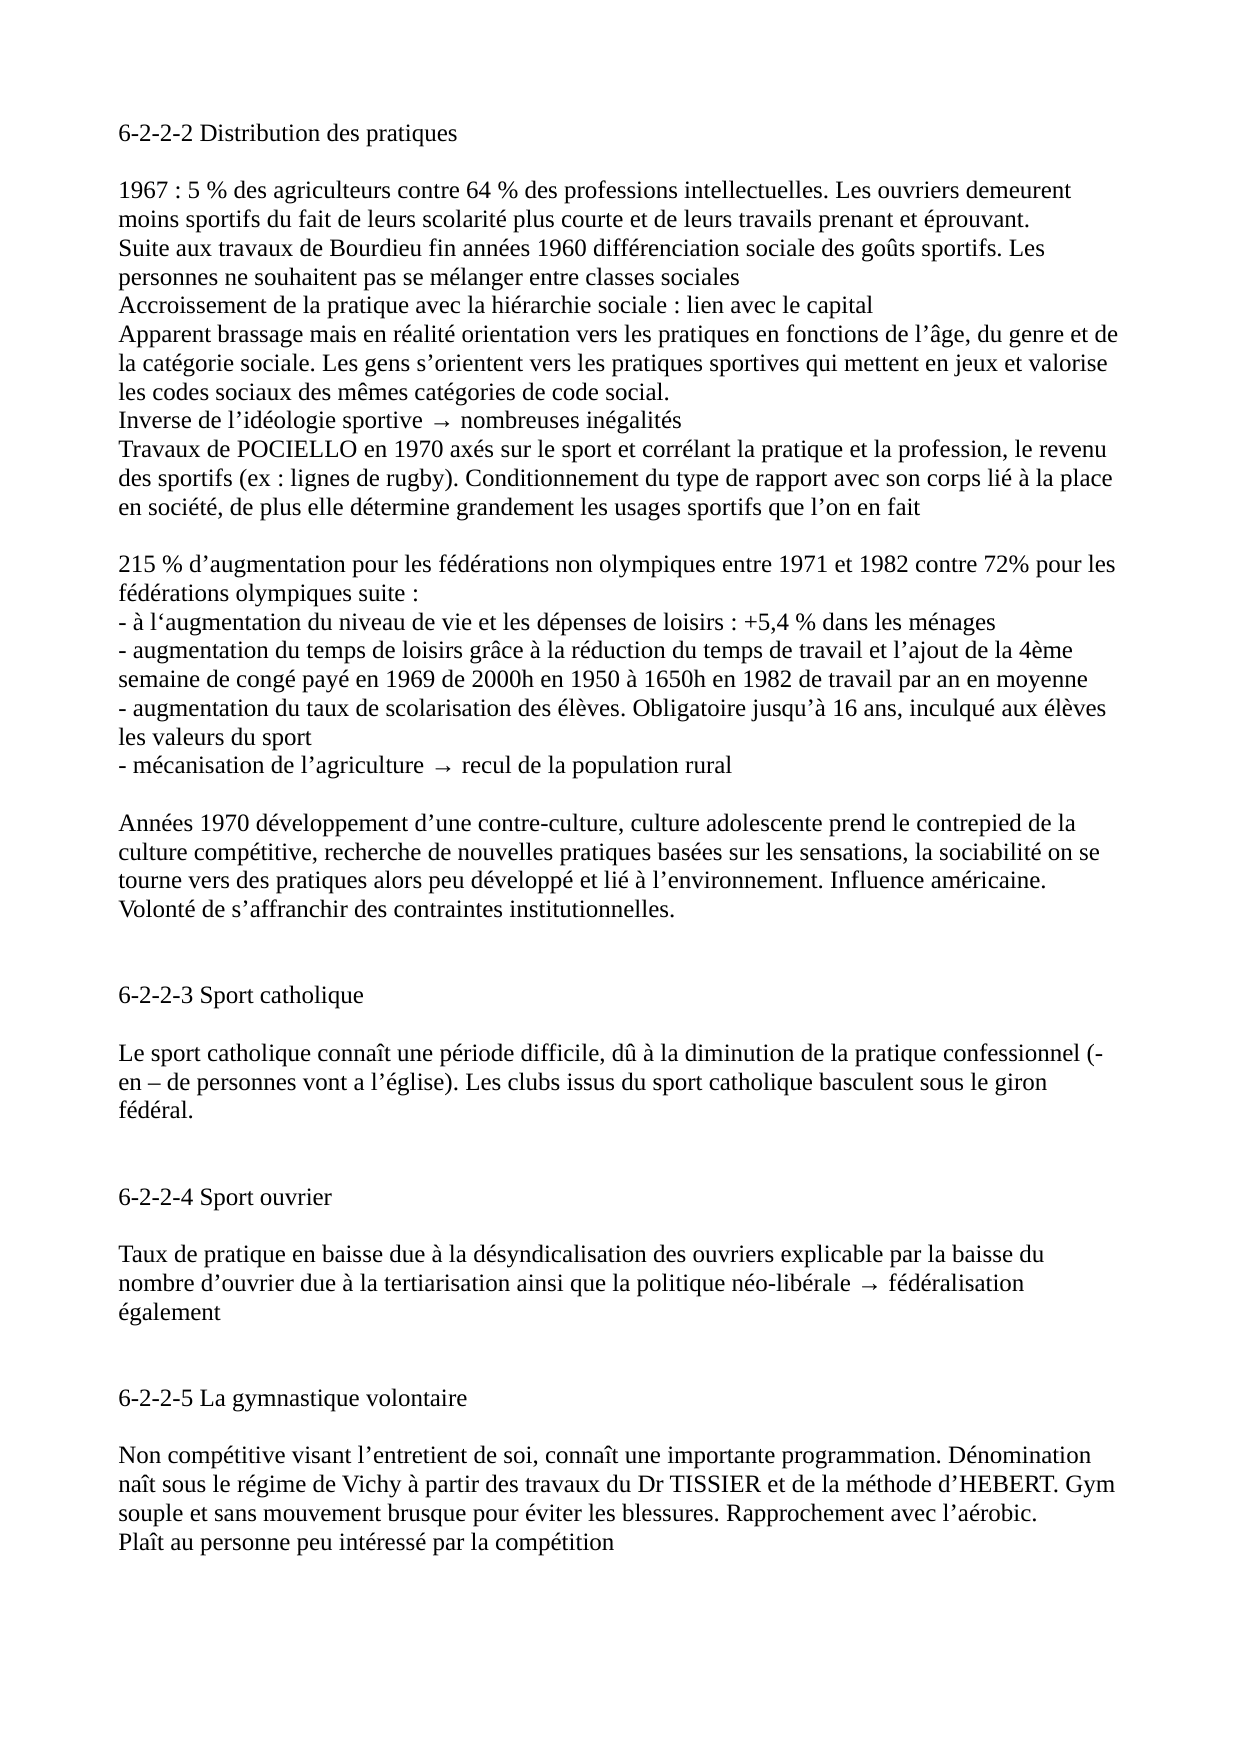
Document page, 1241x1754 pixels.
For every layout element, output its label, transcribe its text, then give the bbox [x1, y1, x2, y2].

text - augmentation du temps de loisirs grâce à la réduction du temps de travail et l’ajout de la 4ème semaine de congé payé en 1969 de 2000h en 1950 à 1650h en 1982 de travail par an en moyenne [118, 636, 1122, 693]
text Accroissement de la pratique avec la hiérarchie sociale : lien avec le capital [118, 291, 1122, 319]
text Travaux de POCIELLO en 1970 axés sur le sport et corrélant la pratique et la profession, le revenu des sportifs (ex : lignes de rugby). Conditionnement du type de rapport avec son corps lié à la place en société, de plus elle détermine grandement les usages sportifs que l’on en fait [118, 434, 1122, 521]
text - augmentation du taux de scolarisation des élèves. Obligatoire jusqu’à 16 ans, inculqué aux élèves les valeurs du sport [118, 693, 1122, 751]
text Plaît au personne peu intéressé par la compétition [118, 1527, 1122, 1556]
text - à l‘augmentation du niveau de vie et les dépenses de loisirs : +5,4 % dans les ménages [118, 607, 1122, 636]
text 215 % d’augmentation pour les fédérations non olympiques entre 1971 et 1982 contre 72% pour les fédérations olympiques suite : [118, 549, 1122, 607]
text Apparent brassage mais en réalité orientation vers les pratiques en fonctions de l’âge, du genre et de la catégorie sociale. Les gens s’orientent vers les pratiques sportives qui mettent en jeux et valorise les codes sociaux des mêmes catégories de code social. [118, 319, 1122, 406]
text Le sport catholique connaît une période difficile, dû à la diminution de la pratique confessionnel (- en – de personnes vont a l’église). Les clubs issus du sport catholique basculent sous le giron fédéral. [118, 1038, 1122, 1124]
text 1967 : 5 % des agriculteurs contre 64 % des professions intellectuelles. Les ouvriers demeurent moins sportifs du fait de leurs scolarité plus courte et de leurs travails prenant et éprouvant. [118, 176, 1122, 233]
text 6-2-2-2 Distribution des pratiques [118, 118, 1122, 147]
text Inverse de l’idéologie sportive → nombreuses inégalités [118, 406, 1122, 434]
text Taux de pratique en baisse due à la désyndicalisation des ouvriers explicable par la baisse du nombre d’ouvrier due à la tertiarisation ainsi que la politique néo-libérale → fédéralisation également [118, 1239, 1122, 1326]
text Suite aux travaux de Bourdieu fin années 1960 différenciation sociale des goûts sportifs. Les personnes ne souhaitent pas se mélanger entre classes sociales [118, 233, 1122, 291]
text 6-2-2-4 Sport ouvrier [118, 1182, 1122, 1211]
text 6-2-2-5 La gymnastique volontaire [118, 1383, 1122, 1412]
text 6-2-2-3 Sport catholique [118, 981, 1122, 1009]
text - mécanisation de l’agriculture → recul de la population rural [118, 751, 1122, 779]
text Années 1970 développement d’une contre-culture, culture adolescente prend le contrepied de la culture compétitive, recherche de nouvelles pratiques basées sur les sensations, la sociabilité on se tourne vers des pratiques alors peu développé et lié à l’environnement. Influence américaine. Volonté de s’affranchir des contraintes institutionnelles. [118, 808, 1122, 923]
text Non compétitive visant l’entretient de soi, connaît une importante programmation. Dénomination naît sous le régime de Vichy à partir des travaux du Dr TISSIER et de la méthode d’HEBERT. Gym souple et sans mouvement brusque pour éviter les blessures. Rapprochement avec l’aérobic. [118, 1441, 1122, 1527]
